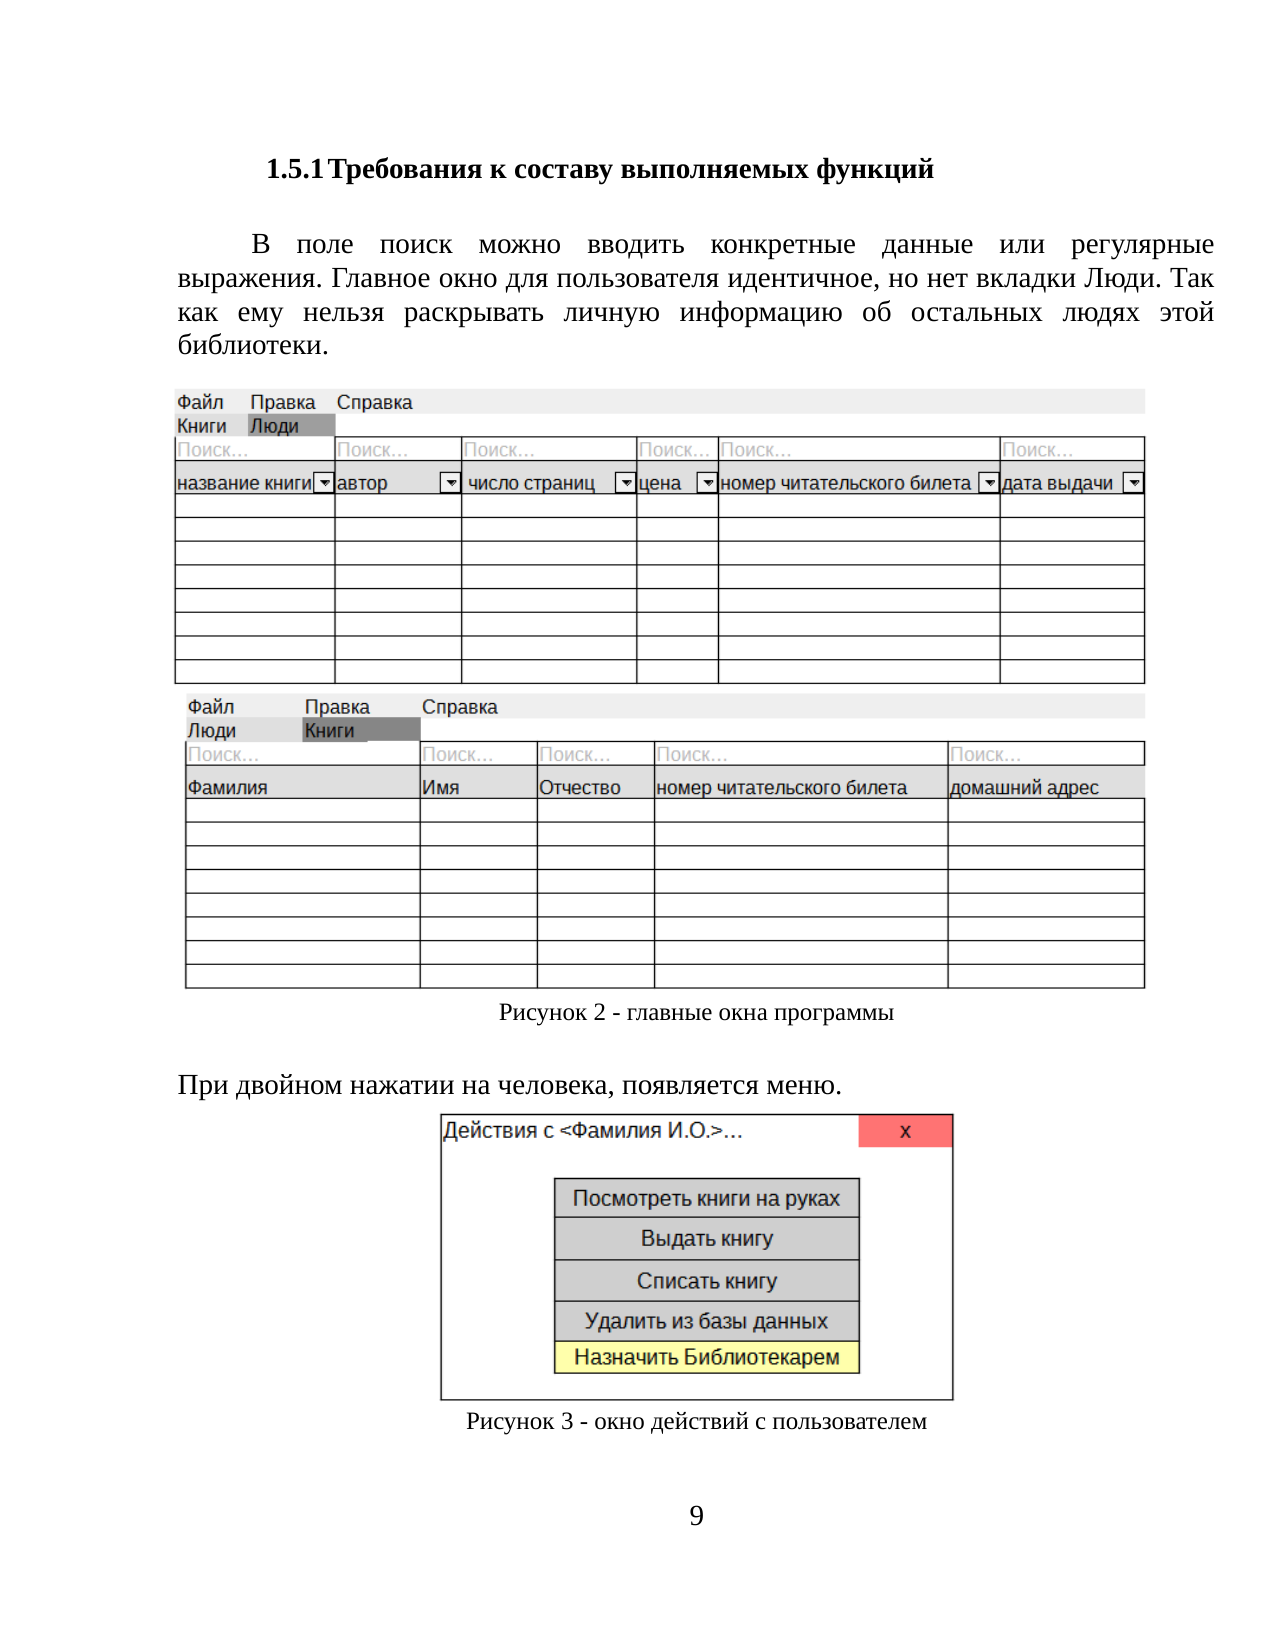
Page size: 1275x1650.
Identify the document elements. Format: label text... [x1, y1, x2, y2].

subtitle Требования к составу выполняемых функций [266, 152, 1216, 185]
text В поле поиск можно вводить конкретные данные или регулярные выражения. Главное окно для пользователя идентичное, но нет вкладки Люди. Так как ему нельзя раскрывать личную информацию об остальных людях этой библиотеки. [177, 227, 1216, 361]
picture [170, 383, 1150, 997]
text Рисунок 3 - окно действий с пользователем [177, 1101, 1216, 1434]
picture [435, 1110, 959, 1406]
text При двойном нажатии на человека, появляется меню. [177, 1067, 1216, 1101]
text Рисунок 2 - главные окна программы [177, 361, 1216, 1026]
